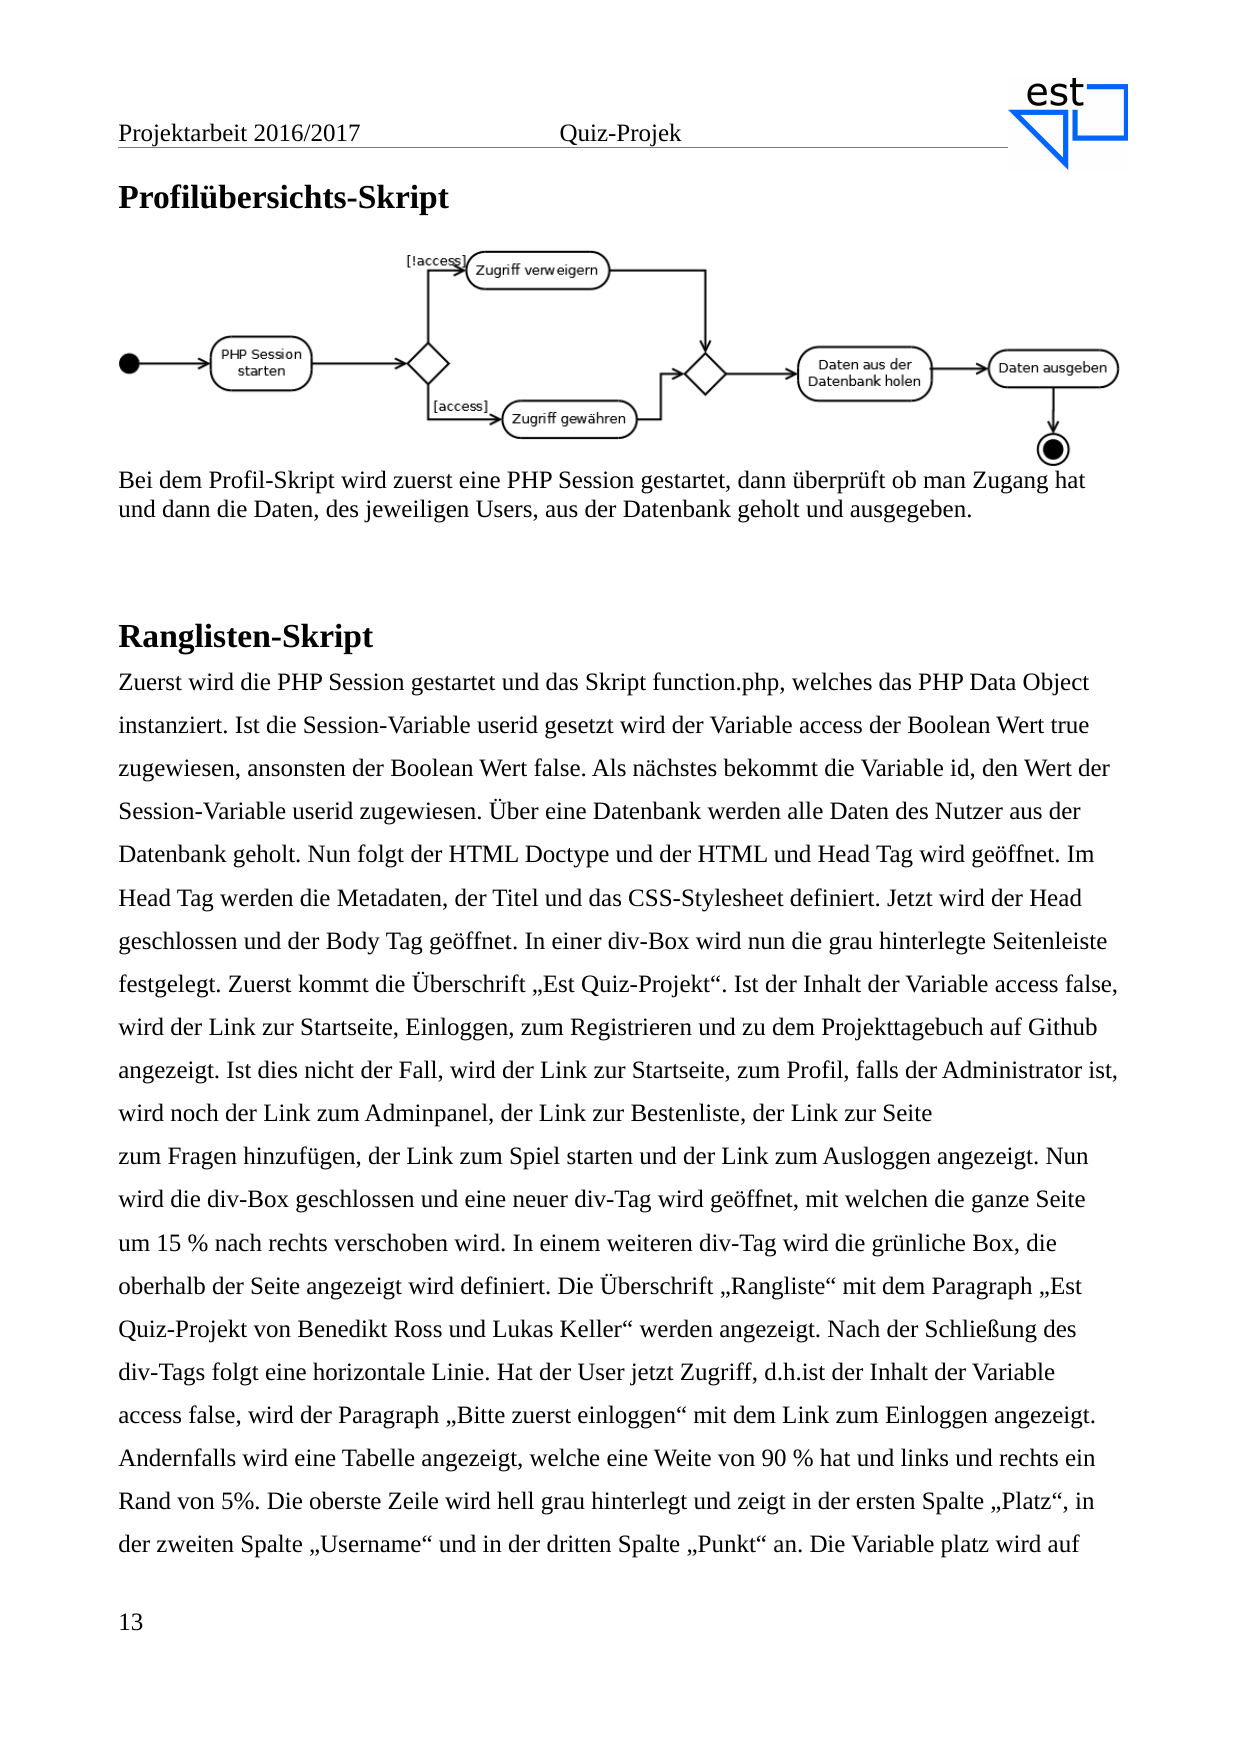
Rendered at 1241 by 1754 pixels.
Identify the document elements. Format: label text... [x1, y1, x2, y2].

picture [1008, 78, 1128, 170]
subtitle Profilübersichts-Skript [118, 177, 1122, 215]
subtitle Ranglisten-Skript [118, 616, 1122, 654]
text Zuerst wird die PHP Session gestartet und das Skript function.php, welches das PHP Data Object instanziert. Ist die Session-Variable userid gesetzt wird der Variable access der Boolean Wert true zugewiesen, ansonsten der Boolean Wert false. Als nächstes bekommt die Variable id, den Wert der Session-Variable userid zugewiesen. Über eine Datenbank werden alle Daten des Nutzer aus der Datenbank geholt. Nun folgt der HTML Doctype und der HTML und Head Tag wird geöffnet. Im Head Tag werden die Metadaten, der Titel und das CSS-Stylesheet definiert. Jetzt wird der Head geschlossen und der Body Tag geöffnet. In einer div-Box wird nun die grau hinterlegte Seitenleiste festgelegt. Zuerst kommt die Überschrift „Est Quiz-Projekt“. Ist der Inhalt der Variable access false, wird der Link zur Startseite, Einloggen, zum Registrieren und zu dem Projekttagebuch auf Github angezeigt. Ist dies nicht der Fall, wird der Link zur Startseite, zum Profil, falls der Administrator ist, wird noch der Link zum Adminpanel, der Link zur Bestenliste, der Link zur Seite [118, 667, 1122, 1127]
text zum Fragen hinzufügen, der Link zum Spiel starten und der Link zum Ausloggen angezeigt. Nun wird die div-Box geschlossen und eine neuer div-Tag wird geöffnet, mit welchen die ganze Seite um 15 % nach rechts verschoben wird. In einem weiteren div-Tag wird die grünliche Box, die oberhalb der Seite angezeigt wird definiert. Die Überschrift „Rangliste“ mit dem Paragraph „Est Quiz-Projekt von Benedikt Ross und Lukas Keller“ werden angezeigt. Nach der Schließung des div-Tags folgt eine horizontale Linie. Hat der User jetzt Zugriff, d.h.ist der Inhalt der Variable access false, wird der Paragraph „Bitte zuerst einloggen“ mit dem Link zum Einloggen angezeigt. [118, 1141, 1122, 1429]
text Bei dem Profil-Skript wird zuerst eine PHP Session gestartet, dann überprüft ob man Zugang hat und dann die Daten, des jeweiligen Users, aus der Datenbank geholt und ausgegeben. [118, 466, 1122, 523]
text Andernfalls wird eine Tabelle angezeigt, welche eine Weite von 90 % hat und links und rechts ein Rand von 5%. Die oberste Zeile wird hell grau hinterlegt und zeigt in der ersten Spalte „Platz“, in der zweiten Spalte „Username“ und in der dritten Spalte „Punkt“ an. Die Variable platz wird auf [118, 1443, 1122, 1558]
picture [118, 227, 1123, 466]
